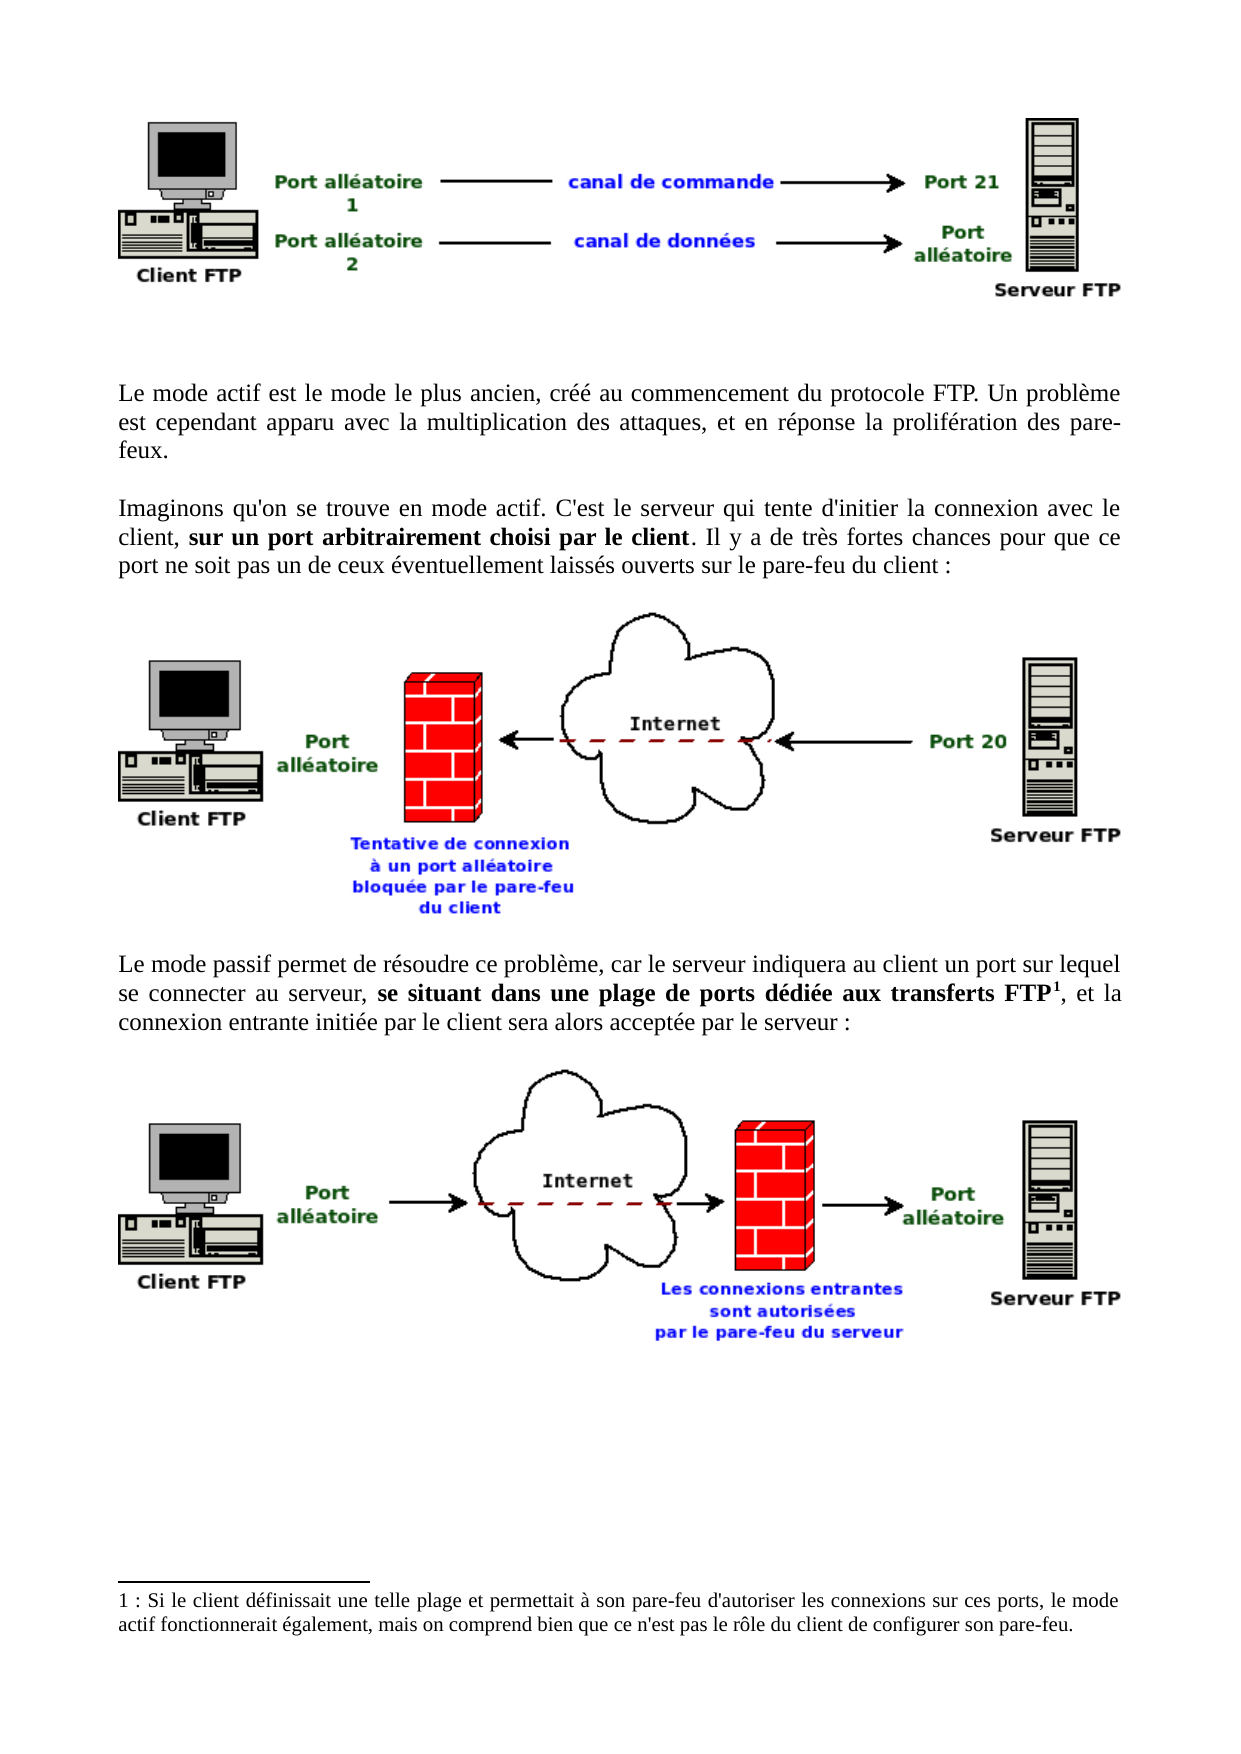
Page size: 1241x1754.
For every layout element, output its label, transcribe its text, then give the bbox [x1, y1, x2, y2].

text Le mode actif est le mode le plus ancien, créé au commencement du protocole FTP. Un problème est cependant apparu avec la multiplication des attaques, et en réponse la prolifération des pare-feux. [118, 378, 1122, 464]
text Le mode passif permet de résoudre ce problème, car le serveur indiquera au client un port sur lequel se connecter au serveur, se situant dans une plage de ports dédiée aux transferts FTP, et la connexion entrante initiée par le client sera alors acceptée par le serveur : [118, 949, 1122, 1036]
picture [118, 1064, 1122, 1344]
text Imaginons qu'on se trouve en mode actif. C'est le serveur qui tente d'initier la connexion avec le client, sur un port arbitrairement choisi par le client. Il y a de très fortes chances pour que ce port ne soit pas un de ceux éventuellement laissés ouverts sur le pare-feu du client : [118, 493, 1122, 579]
text : Si le client définissait une telle plage et permettait à son pare-feu d'autoriser les connexions sur ces ports, le mode actif fonctionnerait également, mais on comprend bien que ce n'est pas le rôle du client de configurer son pare-feu. [118, 1588, 1122, 1636]
picture [118, 118, 1122, 321]
picture [118, 607, 1122, 921]
